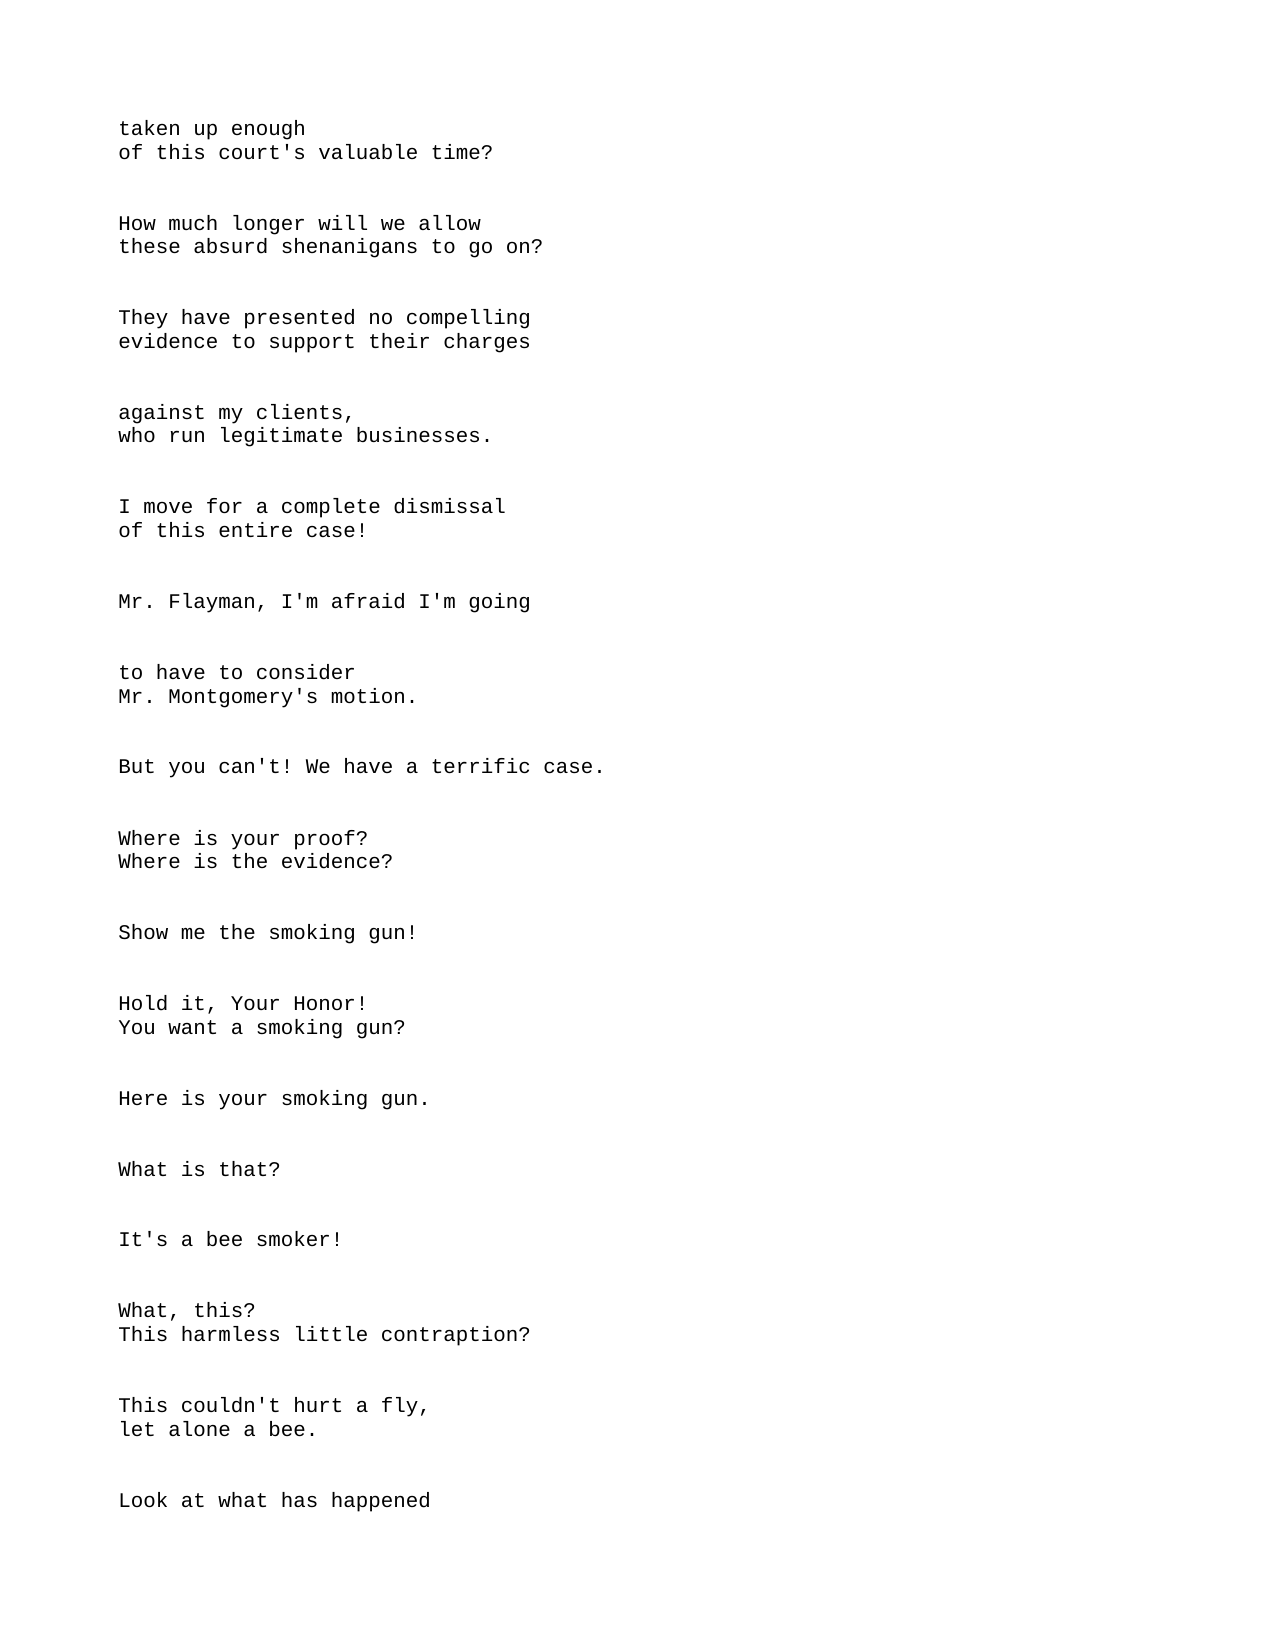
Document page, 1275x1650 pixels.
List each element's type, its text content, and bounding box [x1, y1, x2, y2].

text How much longer will we allow [118, 213, 1157, 236]
text Hold it, Your Honor! [118, 993, 1157, 1017]
text these absurd shenanigans to go on? [118, 236, 1157, 260]
text You want a smoking gun? [118, 1017, 1157, 1040]
text Where is your proof? [118, 827, 1157, 851]
text But you can't! We have a terrific case. [118, 757, 1157, 780]
text It's a bee smoker! [118, 1229, 1157, 1253]
text This harmless little contraption? [118, 1324, 1157, 1348]
text What, this? [118, 1300, 1157, 1324]
text Mr. Flayman, I'm afraid I'm going [118, 591, 1157, 615]
text What is that? [118, 1158, 1157, 1182]
text Show me the smoking gun! [118, 922, 1157, 946]
text who run legitimate businesses. [118, 426, 1157, 449]
text against my clients, [118, 402, 1157, 426]
text let alone a bee. [118, 1419, 1157, 1442]
text of this court's valuable time? [118, 142, 1157, 165]
text of this entire case! [118, 520, 1157, 544]
text Where is the evidence? [118, 851, 1157, 875]
text They have presented no compelling [118, 307, 1157, 331]
text This couldn't hurt a fly, [118, 1395, 1157, 1419]
text to have to consider [118, 662, 1157, 686]
text Mr. Montgomery's motion. [118, 686, 1157, 709]
text I move for a complete dismissal [118, 496, 1157, 520]
text Look at what has happened [118, 1489, 1157, 1513]
text evidence to support their charges [118, 331, 1157, 354]
text Here is your smoking gun. [118, 1088, 1157, 1111]
text taken up enough [118, 118, 1157, 142]
